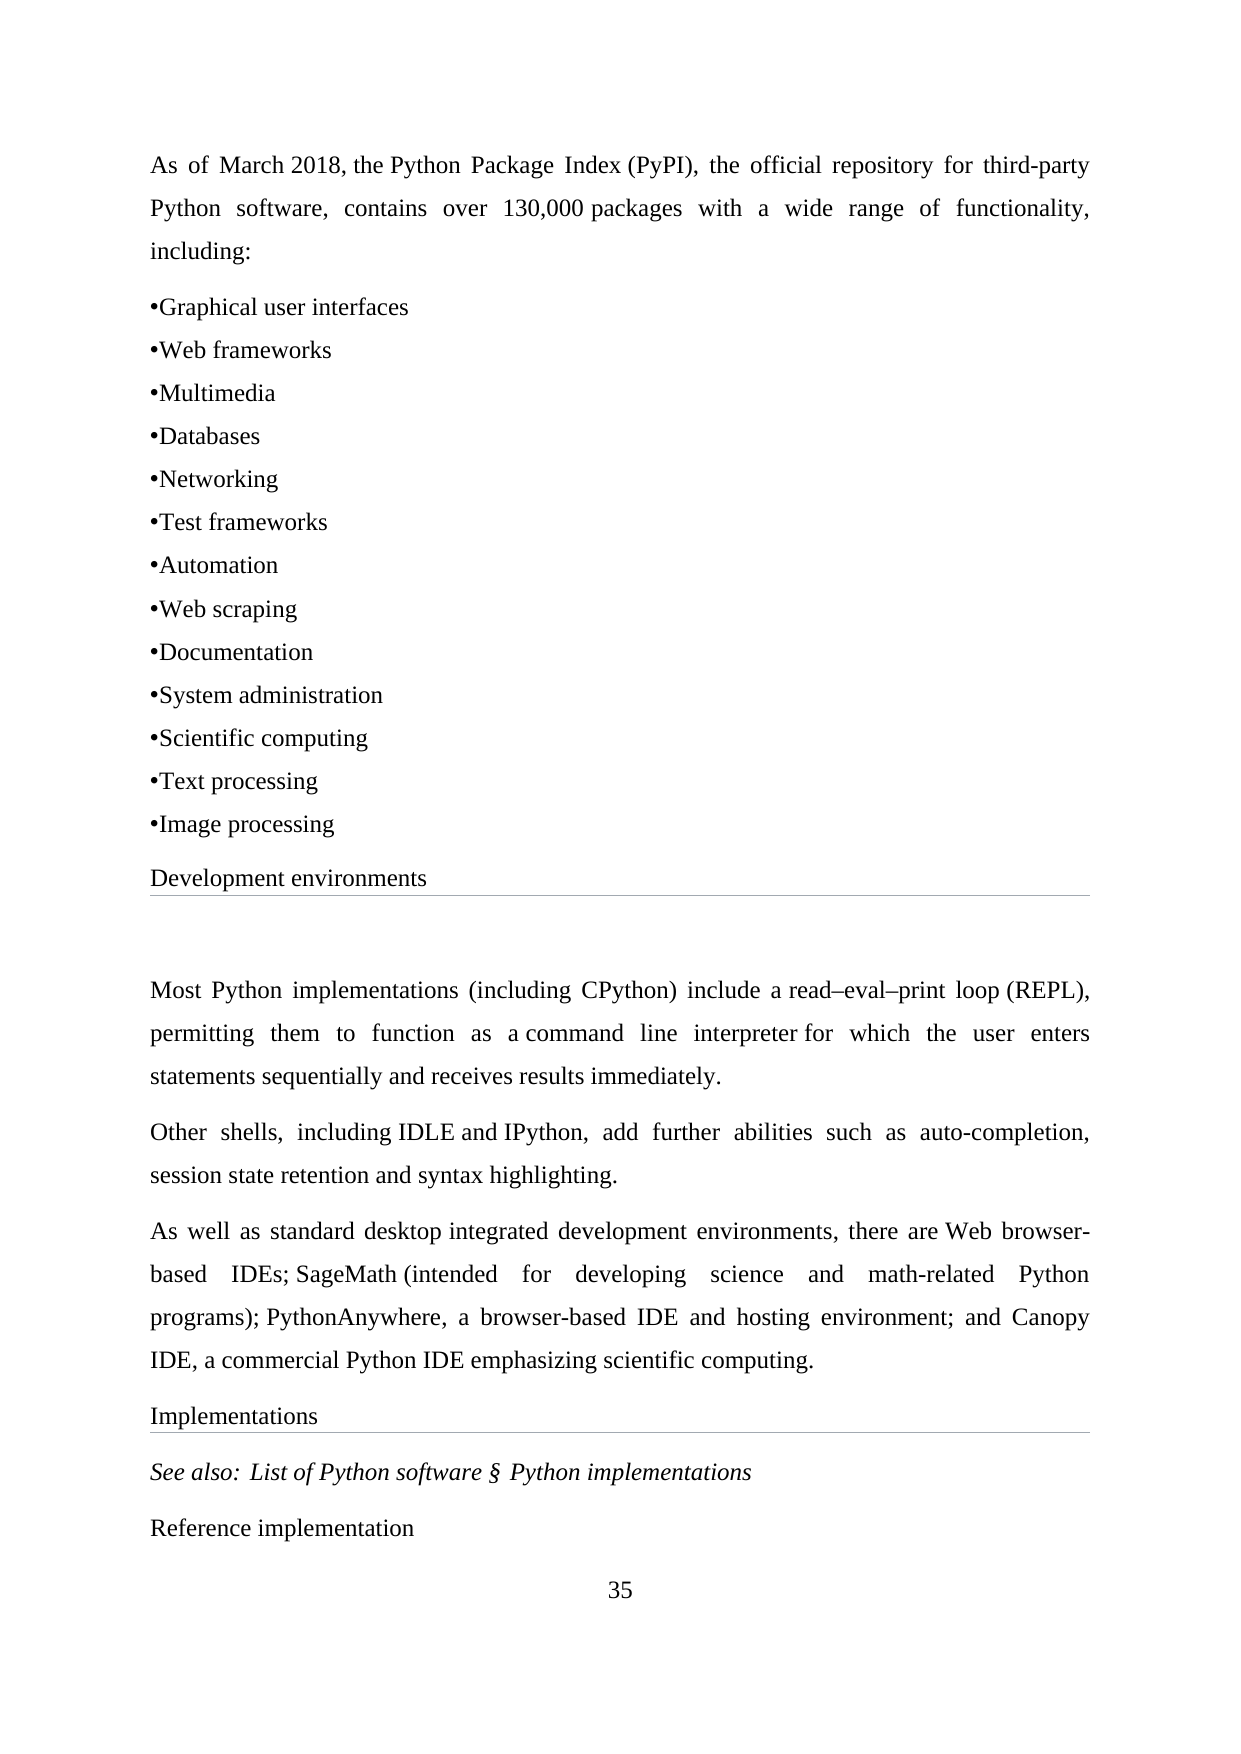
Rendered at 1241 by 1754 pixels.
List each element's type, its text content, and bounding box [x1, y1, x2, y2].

list Automation [150, 551, 1090, 579]
list Web scraping [150, 594, 1090, 622]
text See also: List of Python software § Python implementations [150, 1457, 1090, 1486]
list Multimedia [150, 378, 1090, 407]
list Web frameworks [150, 335, 1090, 364]
list Documentation [150, 637, 1090, 666]
text As of March 2018, the Python Package Index (PyPI), the official repository for third-party Python software, contains over 130,000 packages with a wide range of functionality, including: [150, 150, 1090, 265]
list System administration [150, 680, 1090, 709]
list Graphical user interfaces [150, 292, 1090, 321]
text Other shells, including IDLE and IPython, add further abilities such as auto-completion, session state retention and syntax highlighting. [150, 1117, 1090, 1189]
list Databases [150, 421, 1090, 450]
subtitle Development environments [150, 863, 1090, 895]
subtitle Implementations [150, 1401, 1090, 1432]
list Image processing [150, 809, 1090, 838]
text Most Python implementations (including CPython) include a read–eval–print loop (REPL), permitting them to function as a command line interpreter for which the user enters statements sequentially and receives results immediately. [150, 975, 1090, 1090]
list Text processing [150, 766, 1090, 795]
list Scientific computing [150, 723, 1090, 752]
list Networking [150, 464, 1090, 493]
text As well as standard desktop integrated development environments, there are Web browser-based IDEs; SageMath (intended for developing science and math-related Python programs); PythonAnywhere, a browser-based IDE and hosting environment; and Canopy IDE, a commercial Python IDE emphasizing scientific computing. [150, 1216, 1090, 1374]
list Test frameworks [150, 507, 1090, 536]
subtitle Reference implementation [150, 1513, 1090, 1542]
